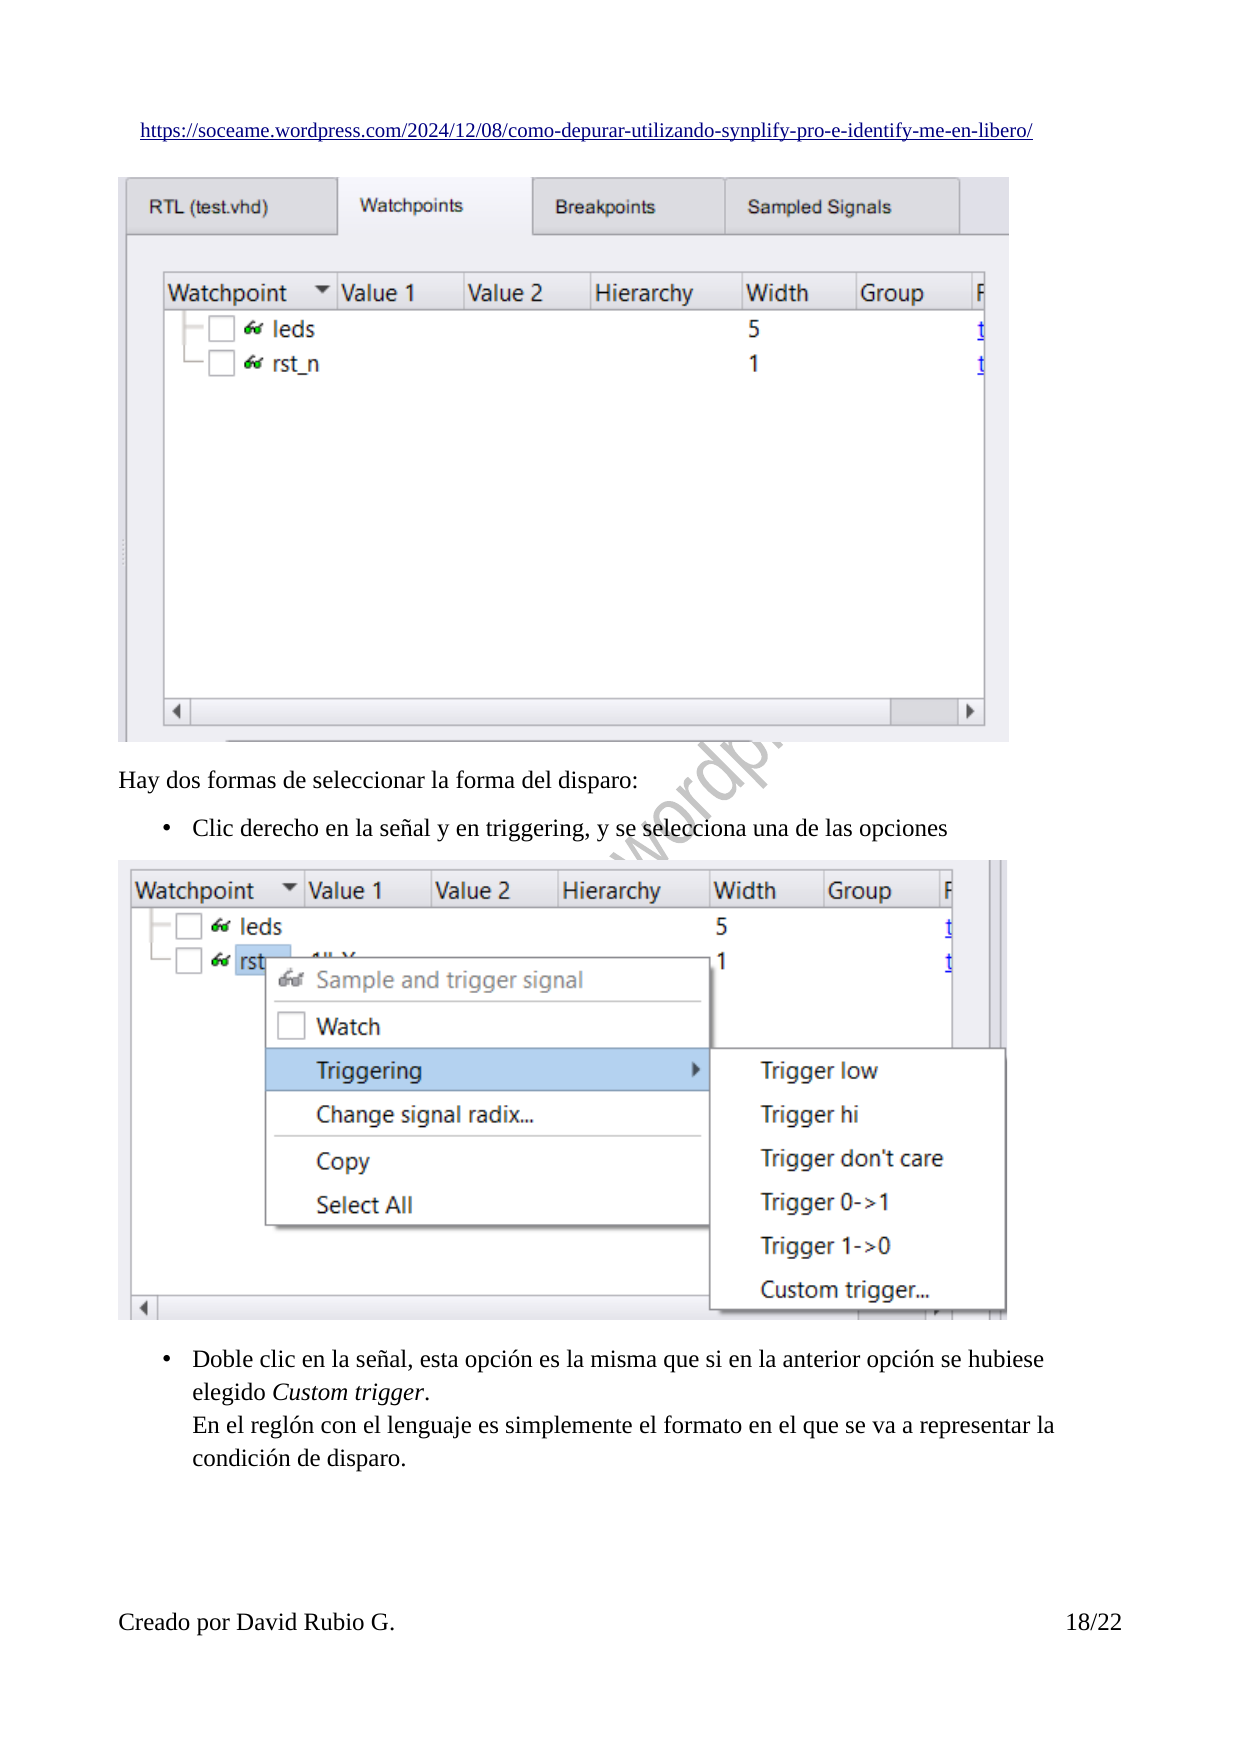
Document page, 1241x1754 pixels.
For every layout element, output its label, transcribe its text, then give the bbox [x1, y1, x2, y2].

text Hay dos formas de seleccionar la forma del disparo: [118, 765, 710, 794]
text [728, 765, 1122, 794]
list Clic derecho en la señal y en triggering, y se selecciona una de las opciones [688, 813, 1122, 842]
picture [118, 860, 1008, 1320]
list Clic derecho en la señal y en triggering, y se selecciona una de las opciones [162, 813, 655, 842]
picture [118, 177, 1009, 742]
list Doble clic en la señal, esta opción es la misma que si en la anterior opción se hubiese elegido Custom trigger. En el reglón con el lenguaje es simplemente el formato en el que se va a representar la condición de disparo. [162, 1344, 1122, 1472]
